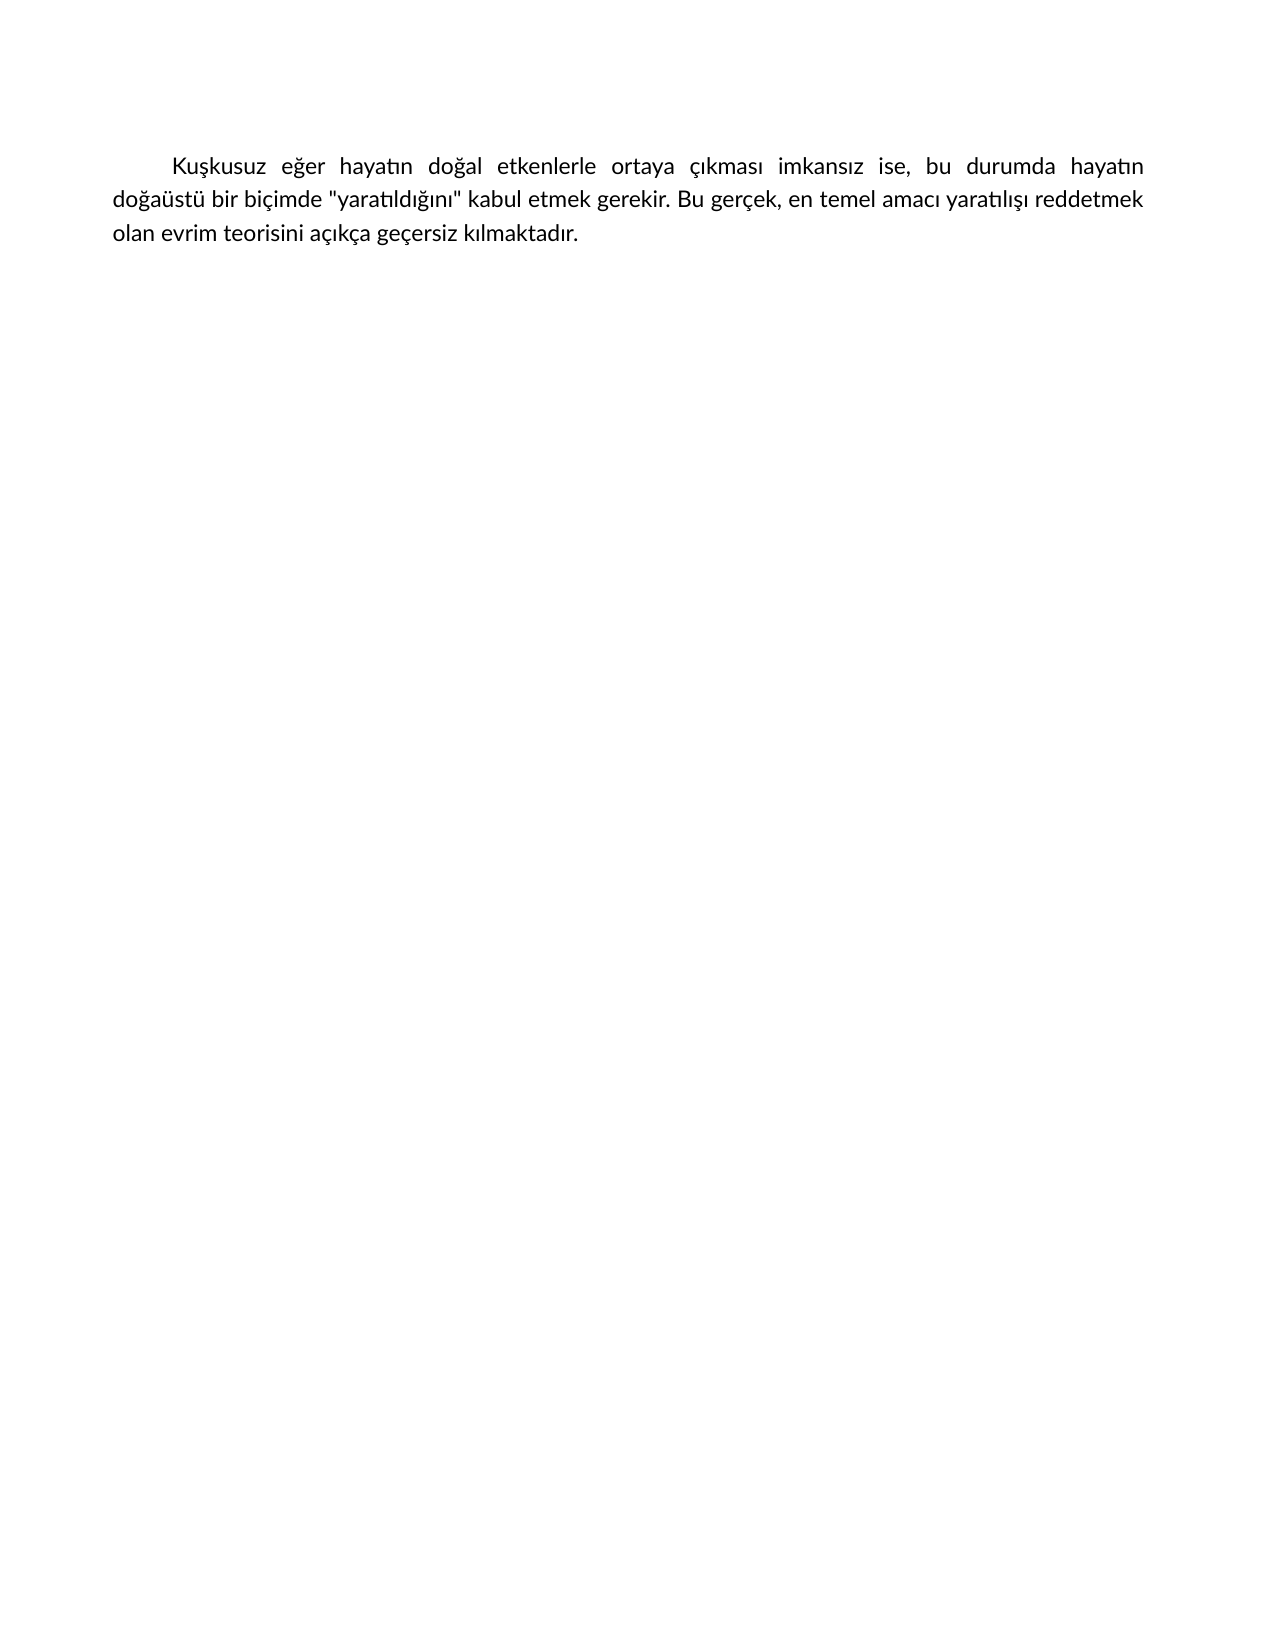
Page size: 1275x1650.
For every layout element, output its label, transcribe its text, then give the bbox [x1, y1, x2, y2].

text Kuşkusuz eğer hayatın doğal etkenlerle ortaya çıkması imkansız ise, bu durumda hayatın doğaüstü bir biçimde "yaratıldığını" kabul etmek gerekir. Bu gerçek, en temel amacı yaratılışı reddetmek olan evrim teorisini açıkça geçersiz kılmaktadır. [112, 148, 1145, 248]
